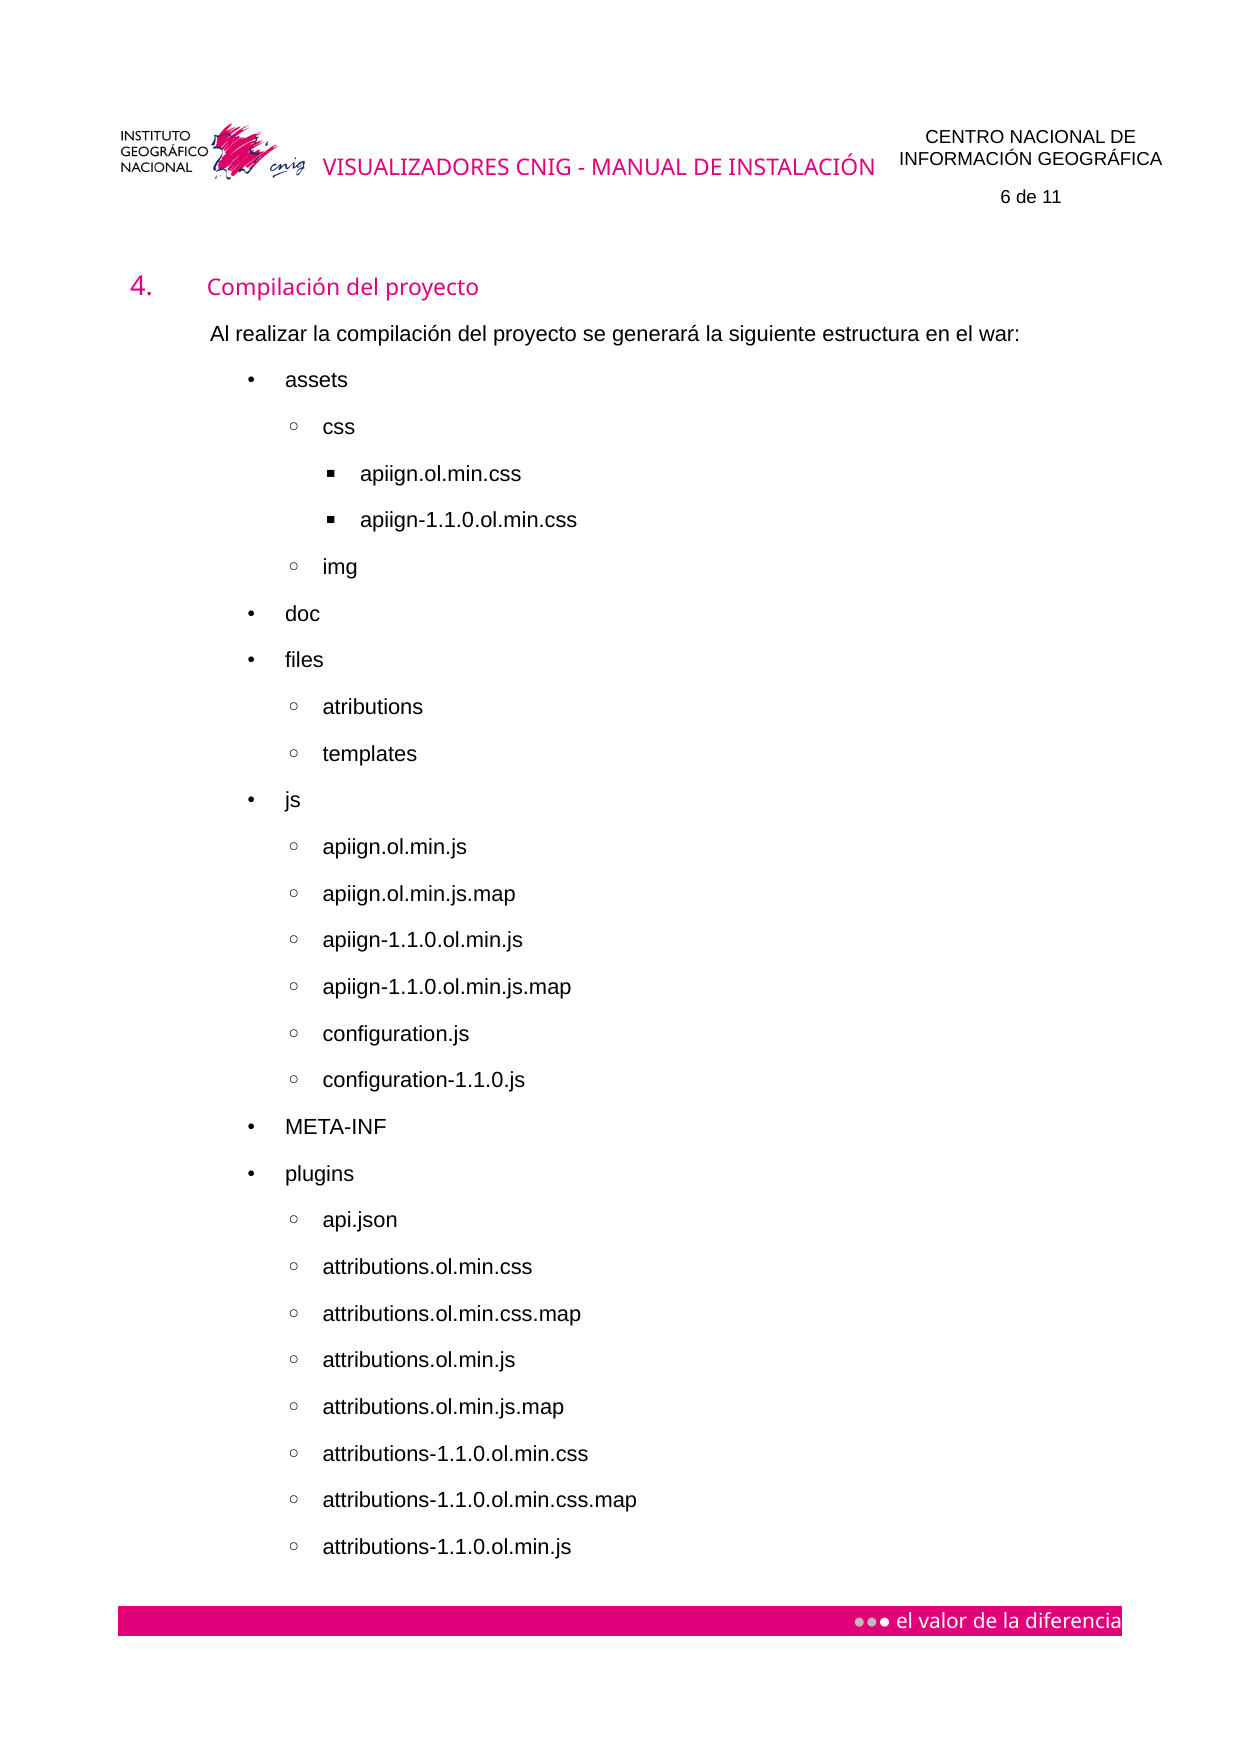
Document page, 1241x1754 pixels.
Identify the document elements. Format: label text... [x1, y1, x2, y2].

list attributions.ol.min.js [285, 1347, 1122, 1372]
text Al realizar la compilación del proyecto se generará la siguiente estructura en el war: [210, 321, 1122, 346]
list apiign.ol.min.js.map [285, 881, 1122, 906]
subtitle Compilación del proyecto [130, 266, 1122, 303]
list assets [247, 367, 1122, 392]
list attributions.ol.min.css [285, 1254, 1122, 1279]
list attributions-1.1.0.ol.min.css [285, 1441, 1122, 1466]
list js [247, 787, 1122, 812]
list configuration.js [285, 1021, 1122, 1046]
list apiign-1.1.0.ol.min.js [285, 927, 1122, 952]
list img [285, 554, 1122, 579]
list attributions.ol.min.css.map [285, 1301, 1122, 1326]
list apiign.ol.min.css [322, 461, 1122, 486]
list apiign-1.1.0.ol.min.js.map [285, 974, 1122, 999]
list templates [285, 741, 1122, 766]
picture [118, 118, 307, 183]
list configuration-1.1.0.js [285, 1067, 1122, 1092]
list attributions-1.1.0.ol.min.js [285, 1534, 1122, 1559]
list apiign-1.1.0.ol.min.css [322, 507, 1122, 532]
list attributions-1.1.0.ol.min.css.map [285, 1487, 1122, 1512]
list apiign.ol.min.js [285, 834, 1122, 859]
list META-INF [247, 1114, 1122, 1139]
list css [285, 414, 1122, 439]
list atributions [285, 694, 1122, 719]
list attributions.ol.min.js.map [285, 1394, 1122, 1419]
list api.json [285, 1207, 1122, 1232]
list doc [247, 601, 1122, 626]
list files [247, 647, 1122, 672]
list plugins [247, 1161, 1122, 1186]
